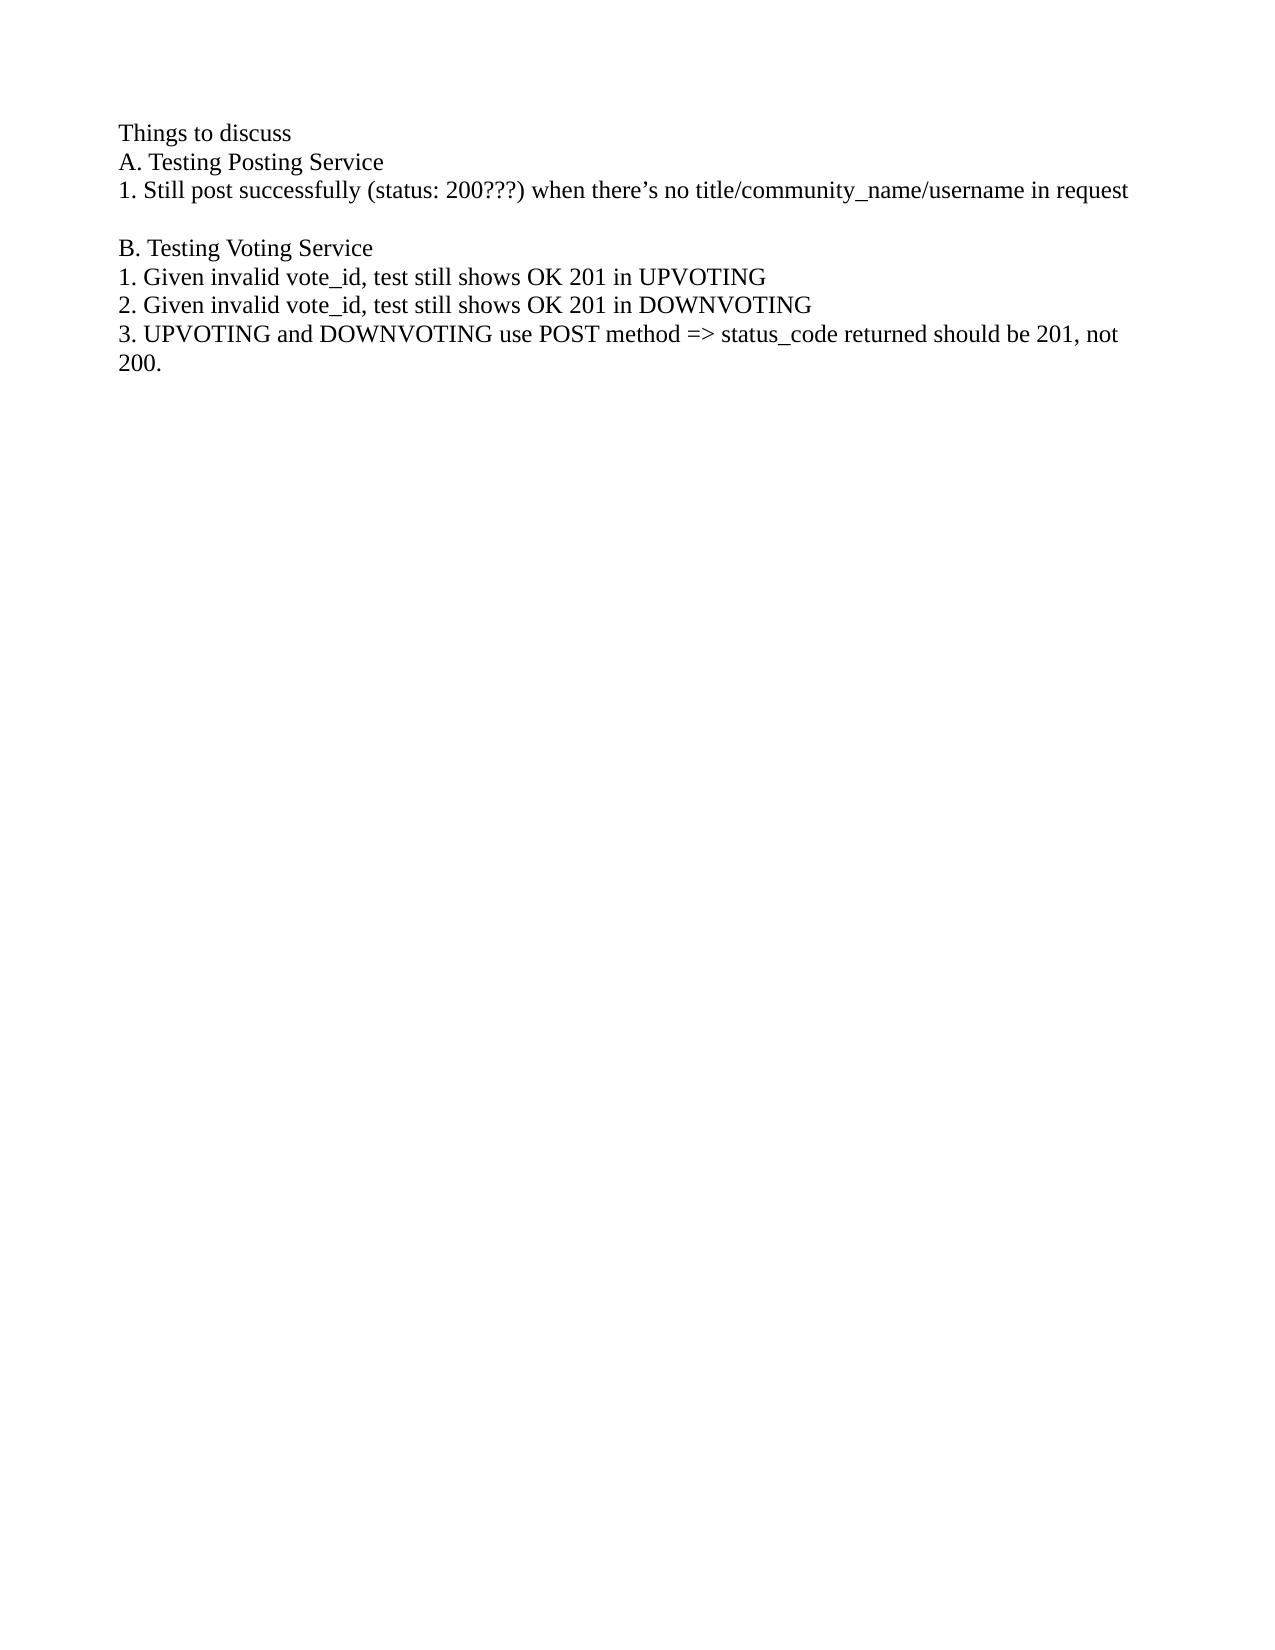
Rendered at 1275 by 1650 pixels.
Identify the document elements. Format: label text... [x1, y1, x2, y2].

text 1. Still post successfully (status: 200???) when there’s no title/community_name/username in request [118, 176, 1157, 204]
text 1. Given invalid vote_id, test still shows OK 201 in UPVOTING [118, 262, 1157, 291]
text 3. UPVOTING and DOWNVOTING use POST method => status_code returned should be 201, not 200. [118, 319, 1157, 377]
text Things to discuss [118, 118, 1157, 147]
text 2. Given invalid vote_id, test still shows OK 201 in DOWNVOTING [118, 291, 1157, 319]
text B. Testing Voting Service [118, 233, 1157, 262]
text A. Testing Posting Service [118, 147, 1157, 176]
